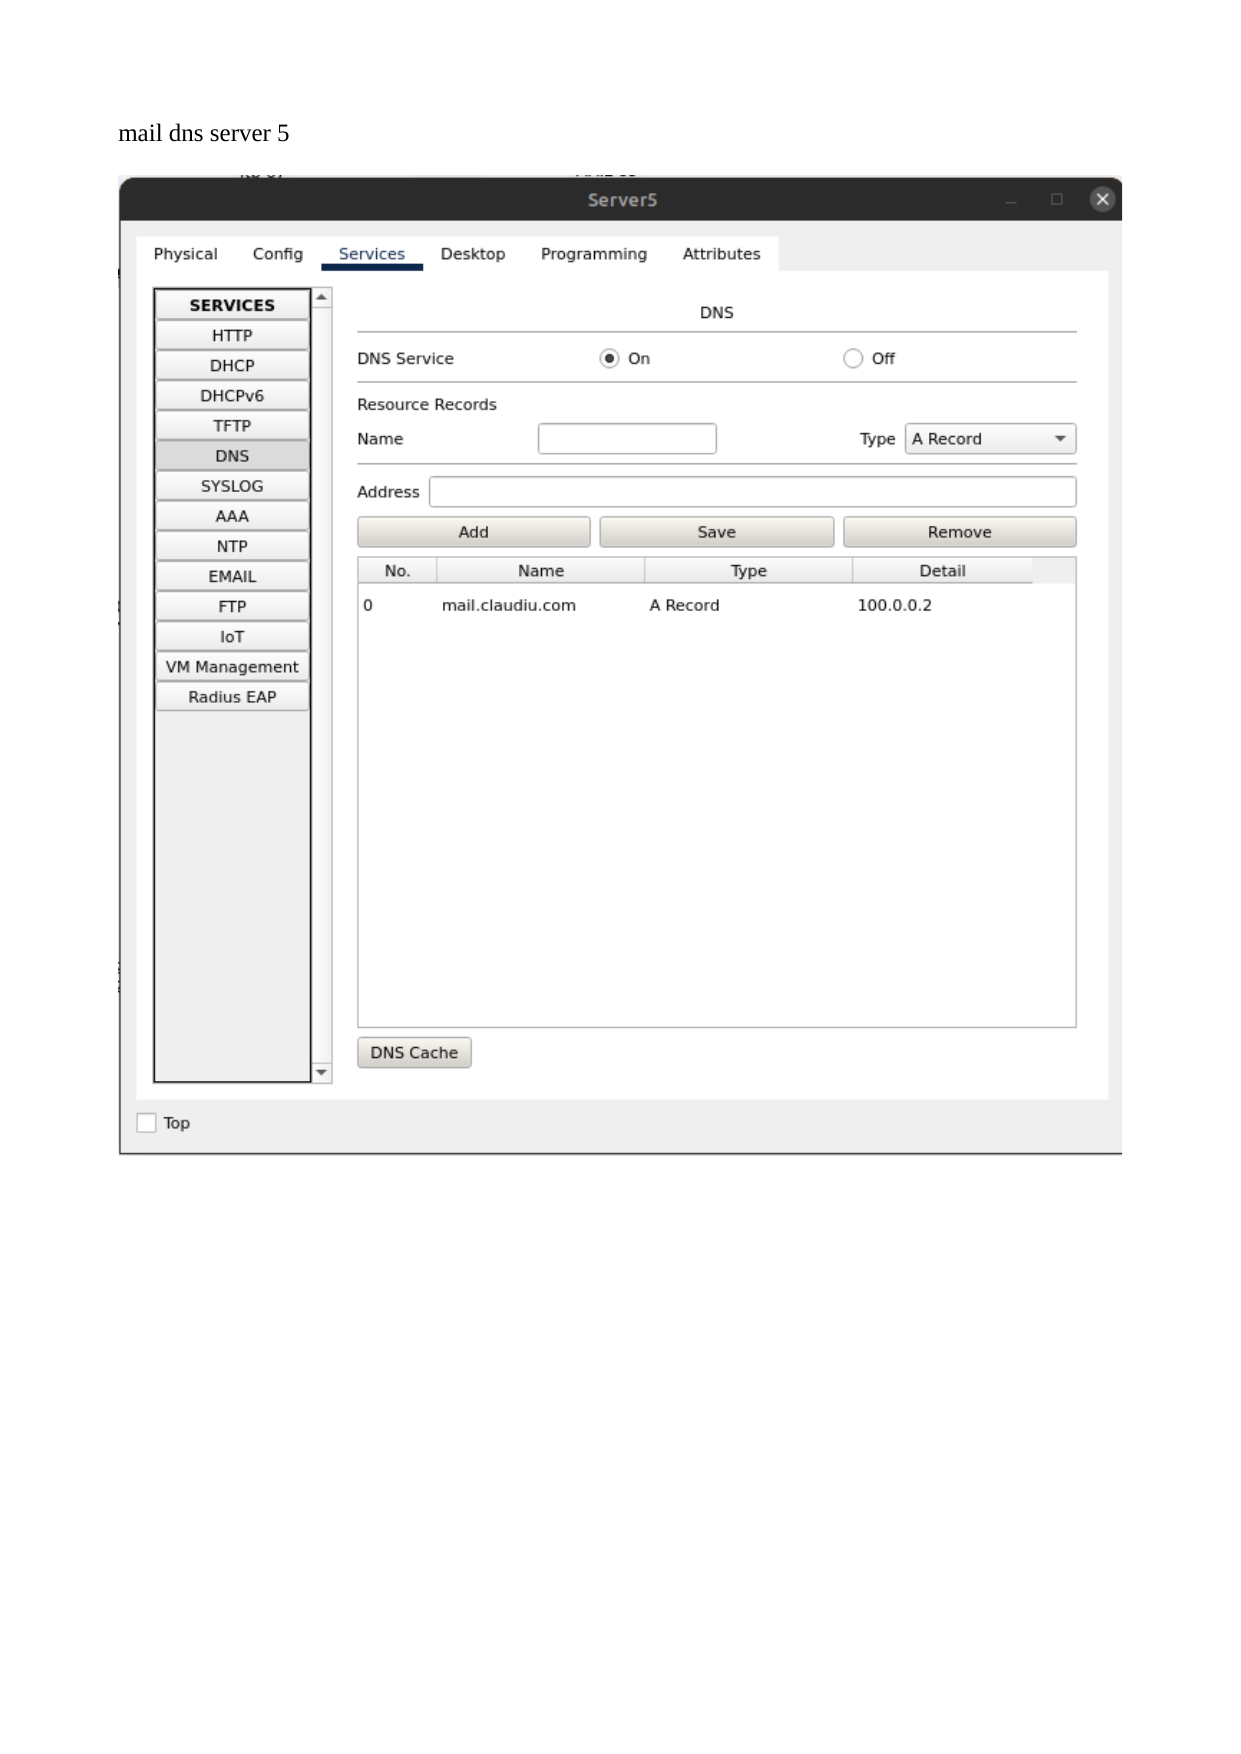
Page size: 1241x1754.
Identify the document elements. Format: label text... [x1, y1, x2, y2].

picture [118, 175, 1123, 1156]
text mail dns server 5 [118, 118, 1122, 147]
